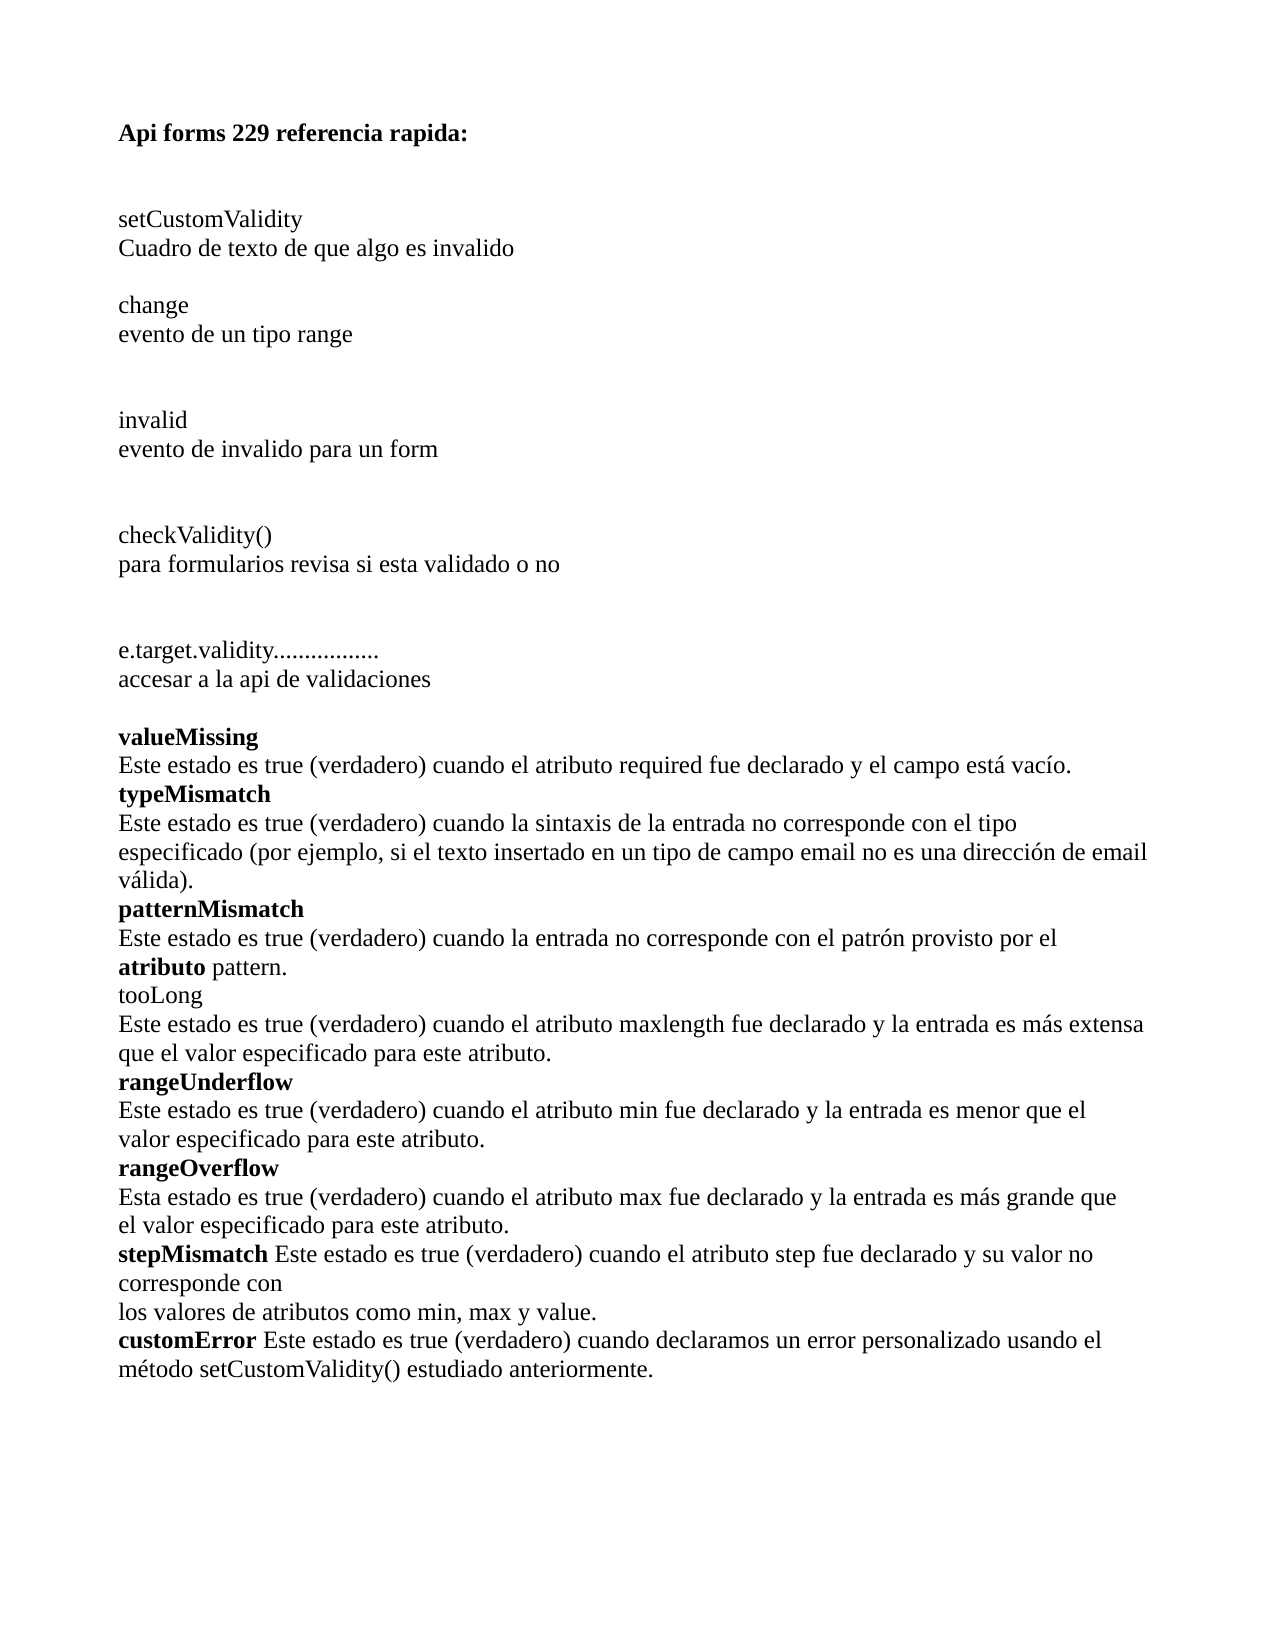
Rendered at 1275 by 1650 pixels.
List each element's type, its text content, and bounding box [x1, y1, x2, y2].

text typeMismatch [118, 779, 1157, 808]
text evento de un tipo range [118, 319, 1157, 348]
text rangeOverflow [118, 1153, 1157, 1182]
text rangeUnderflow [118, 1067, 1157, 1096]
text especificado (por ejemplo, si el texto insertado en un tipo de campo email no es una dirección de email válida). [118, 837, 1157, 894]
text Este estado es true (verdadero) cuando el atributo min fue declarado y la entrada es menor que el [118, 1096, 1157, 1124]
text el valor especificado para este atributo. [118, 1211, 1157, 1239]
text setCustomValidity [118, 204, 1157, 233]
text invalid [118, 406, 1157, 434]
text Cuadro de texto de que algo es invalido [118, 233, 1157, 262]
text customError Este estado es true (verdadero) cuando declaramos un error personalizado usando el método setCustomValidity() estudiado anteriormente. [118, 1326, 1157, 1383]
text atributo pattern. [118, 952, 1157, 981]
text Este estado es true (verdadero) cuando el atributo required fue declarado y el campo está vacío. [118, 751, 1157, 779]
text accesar a la api de validaciones [118, 664, 1157, 693]
text e.target.validity................. [118, 636, 1157, 664]
text los valores de atributos como min, max y value. [118, 1297, 1157, 1326]
text tooLong [118, 981, 1157, 1009]
text Este estado es true (verdadero) cuando la entrada no corresponde con el patrón provisto por el [118, 923, 1157, 952]
text para formularios revisa si esta validado o no [118, 549, 1157, 578]
text change [118, 291, 1157, 319]
text valueMissing [118, 722, 1157, 751]
text Esta estado es true (verdadero) cuando el atributo max fue declarado y la entrada es más grande que [118, 1182, 1157, 1211]
text Api forms 229 referencia rapida: [118, 118, 1157, 147]
text stepMismatch Este estado es true (verdadero) cuando el atributo step fue declarado y su valor no corresponde con [118, 1239, 1157, 1297]
text evento de invalido para un form [118, 434, 1157, 463]
text valor especificado para este atributo. [118, 1124, 1157, 1153]
text patternMismatch [118, 894, 1157, 923]
text checkValidity() [118, 521, 1157, 549]
text Este estado es true (verdadero) cuando el atributo maxlength fue declarado y la entrada es más extensa que el valor especificado para este atributo. [118, 1009, 1157, 1067]
text Este estado es true (verdadero) cuando la sintaxis de la entrada no corresponde con el tipo [118, 808, 1157, 837]
